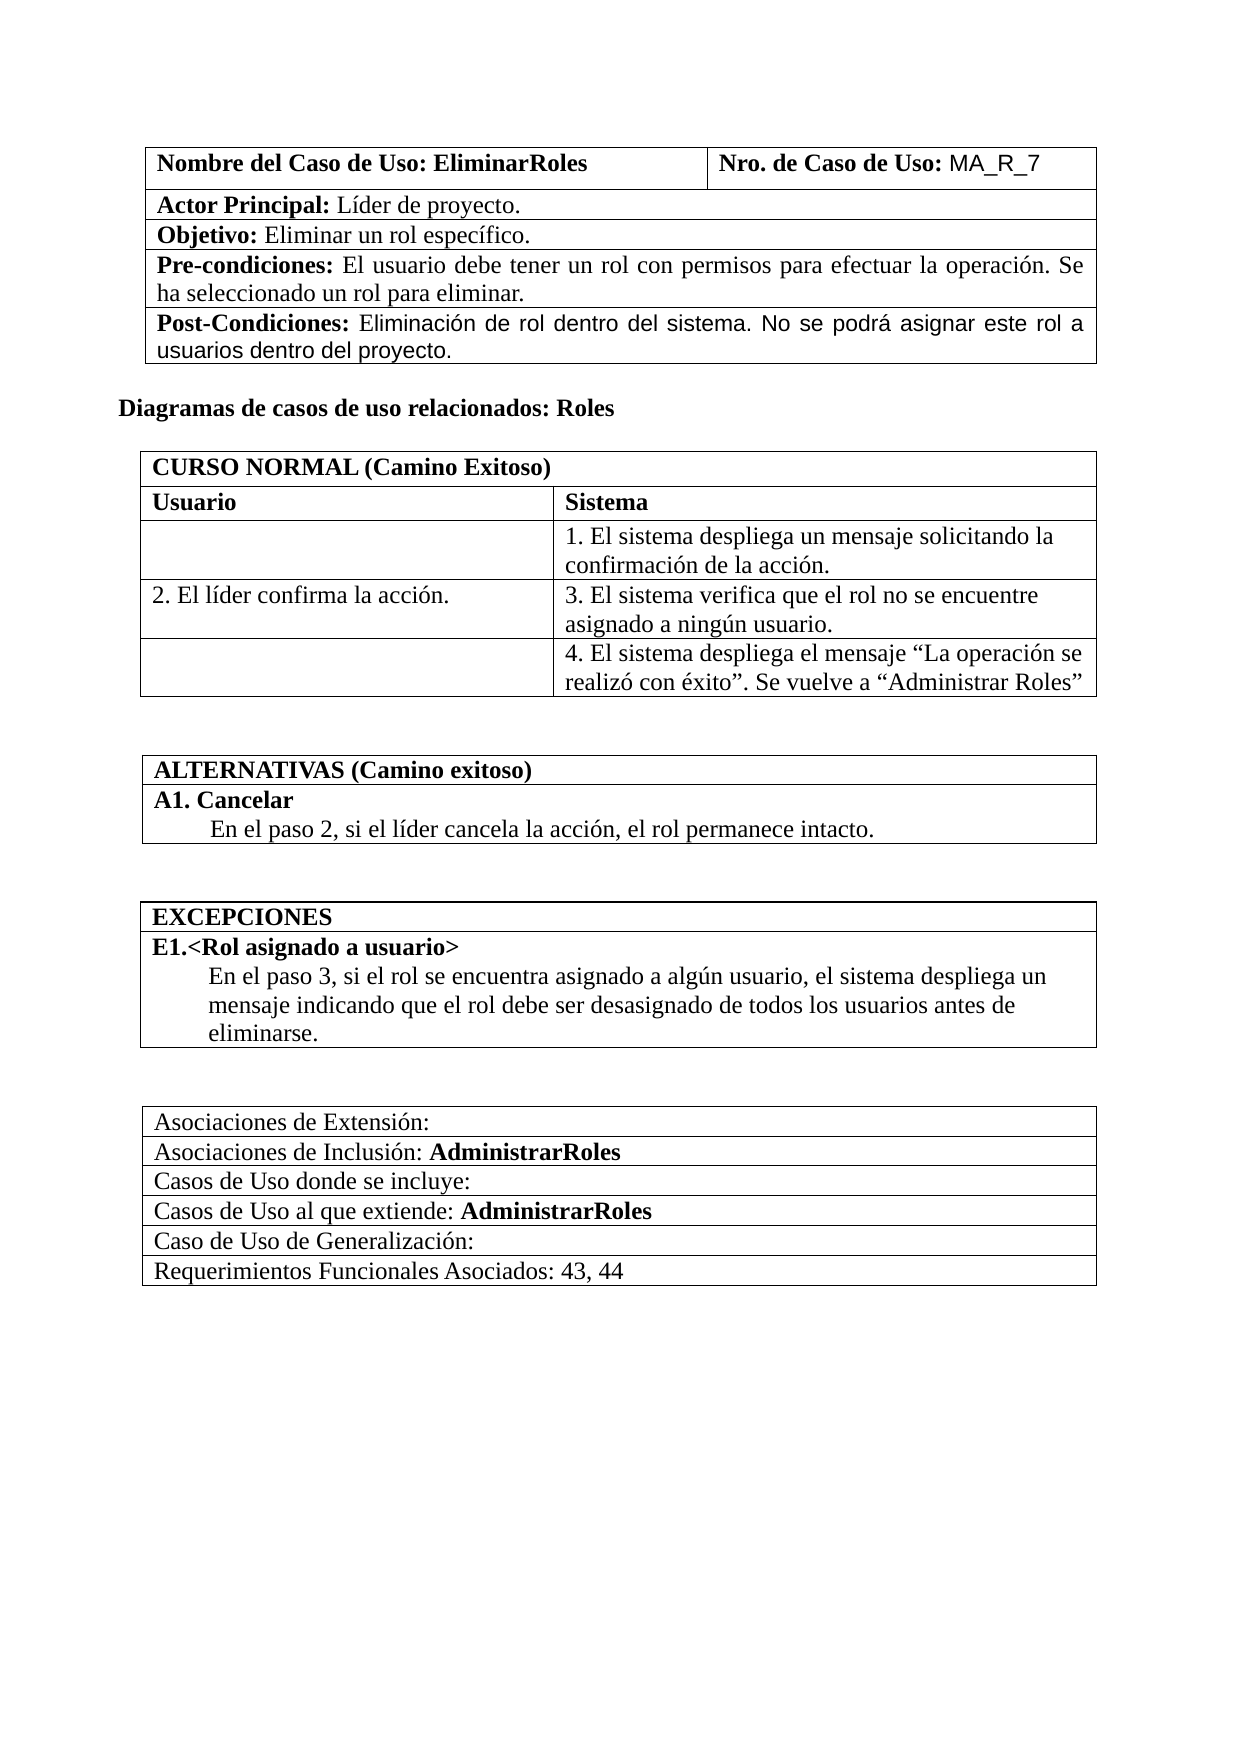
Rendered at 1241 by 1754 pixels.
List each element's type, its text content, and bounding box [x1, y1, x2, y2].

table_header CURSO NORMAL (Camino Exitoso) [141, 452, 1096, 486]
table_cell Actor Principal: Líder de proyecto. [146, 190, 1096, 219]
table_cell [141, 521, 553, 579]
table_header Asociaciones de Extensión: [143, 1107, 1096, 1136]
table_cell Asociaciones de Inclusión: AdministrarRoles [143, 1137, 1096, 1165]
table_cell Usuario [141, 487, 553, 520]
table_cell Caso de Uso de Generalización: [143, 1226, 1096, 1255]
table_cell Requerimientos Funcionales Asociados: 43, 44 [143, 1256, 1096, 1284]
table_cell 2. El líder confirma la acción. [141, 580, 553, 637]
table_cell Pre-condiciones: El usuario debe tener un rol con permisos para efectuar la operación. Se ha seleccionado un rol para eliminar. [146, 250, 1096, 307]
table_cell Casos de Uso al que extiende: AdministrarRoles [143, 1196, 1096, 1225]
table_header ALTERNATIVAS (Camino exitoso) [143, 756, 1096, 784]
table_header Nro. de Caso de Uso: MA_R_7 [708, 148, 1096, 189]
table_cell E1.<Rol asignado a usuario> En el paso 3, si el rol se encuentra asignado a algún usuario, el sistema despliega un mensaje indicando que el rol debe ser desasignado de todos los usuarios antes de eliminarse. [141, 932, 1096, 1047]
table_cell Sistema [554, 487, 1096, 520]
table_header EXCEPCIONES [141, 903, 1096, 931]
table_cell Casos de Uso donde se incluye: [143, 1166, 1096, 1195]
table_cell 3. El sistema verifica que el rol no se encuentre asignado a ningún usuario. [554, 580, 1096, 637]
table_cell Post-Condiciones: Eliminación de rol dentro del sistema. No se podrá asignar este rol a usuarios dentro del proyecto. [146, 308, 1096, 363]
table_cell Objetivo: Eliminar un rol específico. [146, 220, 1096, 249]
table_header Nombre del Caso de Uso: EliminarRoles [146, 148, 707, 189]
table_cell 4. El sistema despliega el mensaje “La operación se realizó con éxito”. Se vuelve a “Administrar Roles” [554, 639, 1096, 696]
text Diagramas de casos de uso relacionados: Roles [118, 393, 1122, 422]
table_cell Cancelar En el paso 2, si el líder cancela la acción, el rol permanece intacto. [143, 785, 1096, 843]
table_cell [141, 639, 553, 696]
table_cell 1. El sistema despliega un mensaje solicitando la confirmación de la acción. [554, 521, 1096, 579]
